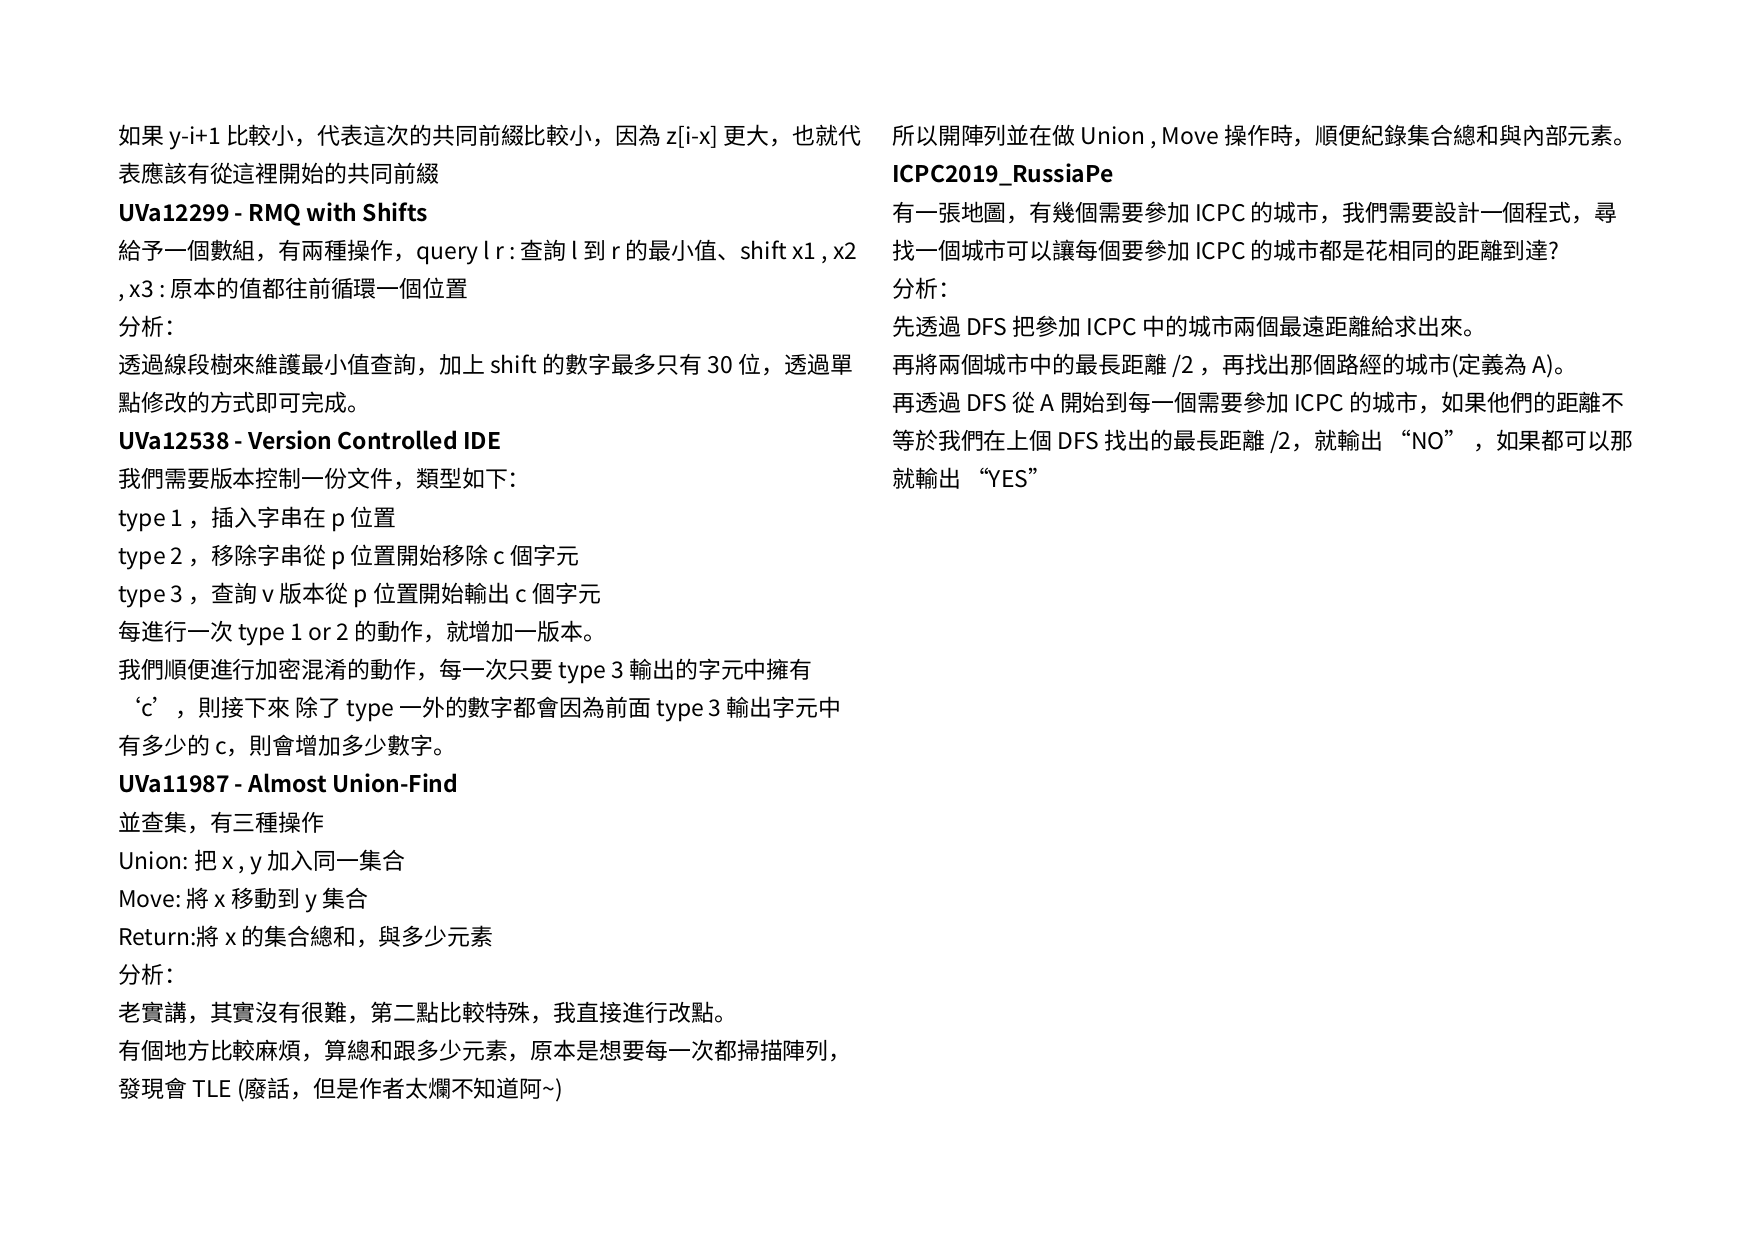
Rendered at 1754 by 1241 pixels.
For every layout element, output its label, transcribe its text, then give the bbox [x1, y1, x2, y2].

text 分析： [892, 271, 1636, 304]
text 如果 y-i+1 比較小，代表這次的共同前綴比較小，因為 z[i-x] 更大，也就代表應該有從這裡開始的共同前綴 [118, 118, 862, 189]
text UVa12299 - RMQ with Shifts [118, 194, 862, 228]
text 再透過 DFS 從 A 開始到每一個需要參加 ICPC 的城市，如果他們的距離不等於我們在上個 DFS 找出的最長距離 /2，就輸出 “NO” ，如果都可以那就輸出 “YES” [892, 385, 1636, 494]
text 我們順便進行加密混淆的動作，每一次只要 type 3 輸出的字元中擁有 ‘c’，則接下來 除了 type 一外的數字都會因為前面 type 3 輸出字元中有多少的 c，則會增加多少數字。 [118, 652, 862, 761]
text Return:將 x 的集合總和，與多少元素 [118, 919, 862, 952]
text UVa11987 - Almost Union-Find [118, 766, 862, 799]
text type 3 ，查詢 v 版本從 p 位置開始輸出 c 個字元 [118, 576, 862, 609]
text type 1 ，插入字串在 p 位置 [118, 499, 862, 533]
text 並查集，有三種操作 [118, 804, 862, 838]
text 分析： [118, 957, 862, 990]
text 有一張地圖，有幾個需要參加 ICPC 的城市，我們需要設計一個程式，尋找一個城市可以讓每個要參加 ICPC 的城市都是花相同的距離到達? [892, 194, 1636, 266]
text 分析： [118, 309, 862, 342]
text 再將兩個城市中的最長距離 /2 ，再找出那個路經的城市(定義為 A)。 [892, 347, 1636, 380]
text 先透過 DFS 把參加 ICPC 中的城市兩個最遠距離給求出來。 [892, 309, 1636, 342]
text UVa12538 - Version Controlled IDE [118, 423, 862, 456]
text 老實講，其實沒有很難，第二點比較特殊，我直接進行改點。 [118, 995, 862, 1028]
text Union: 把 x , y 加入同一集合 [118, 842, 862, 876]
text type 2 ，移除字串從 p 位置開始移除 c 個字元 [118, 537, 862, 571]
text 透過線段樹來維護最小值查詢，加上 shift 的數字最多只有 30 位，透過單點修改的方式即可完成。 [118, 347, 862, 418]
text 有個地方比較麻煩，算總和跟多少元素，原本是想要每一次都掃描陣列，發現會 TLE (廢話，但是作者太爛不知道阿~) [118, 1033, 862, 1104]
text 每進行一次 type 1 or 2 的動作，就增加一版本。 [118, 614, 862, 647]
text 所以開陣列並在做 Union , Move 操作時，順便紀錄集合總和與內部元素。 [892, 118, 1636, 151]
text 給予一個數組，有兩種操作，query l r : 查詢 l 到 r 的最小值、shift x1 , x2 , x3 : 原本的值都往前循環一個位置 [118, 232, 862, 304]
text ICPC2019_RussiaPe [892, 156, 1636, 189]
text 我們需要版本控制一份文件，類型如下： [118, 461, 862, 494]
text Move: 將 x 移動到 y 集合 [118, 881, 862, 914]
